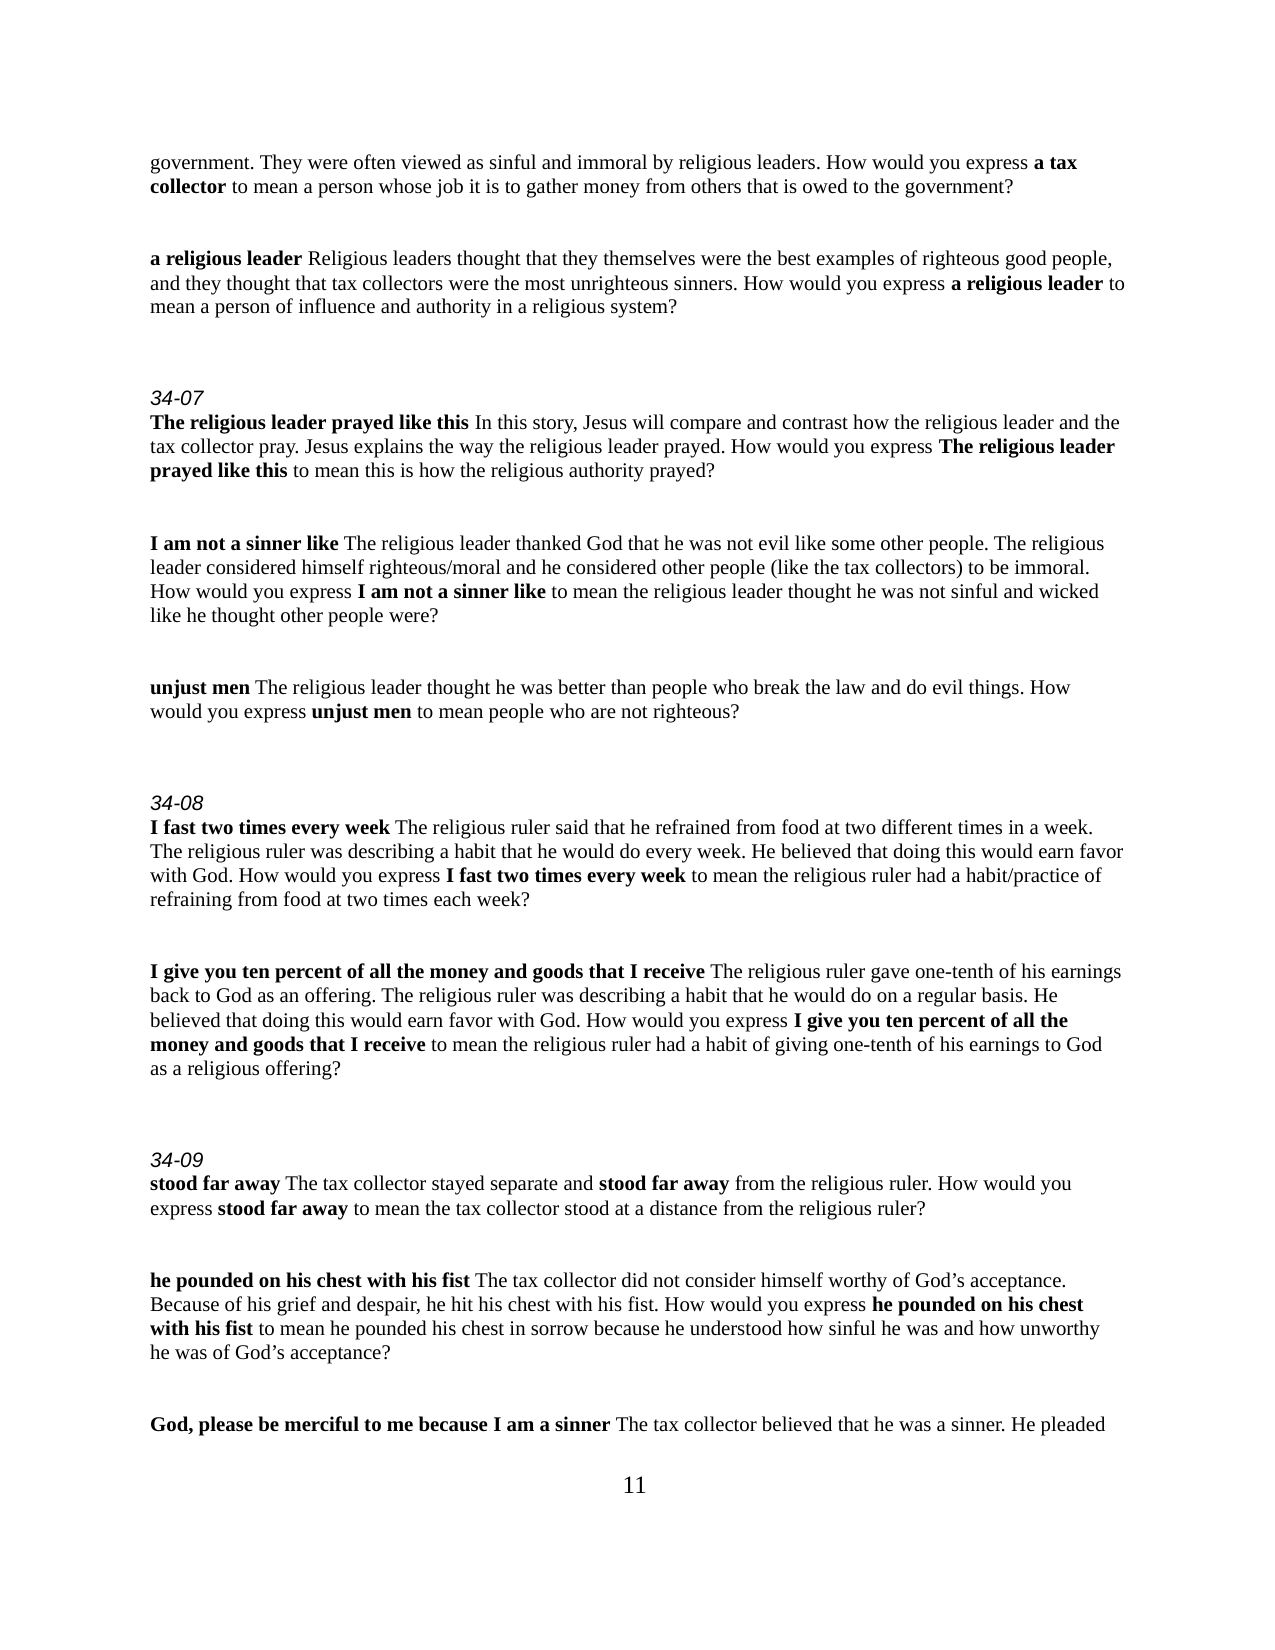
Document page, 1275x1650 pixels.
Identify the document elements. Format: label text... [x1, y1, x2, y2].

text I fast two times every week The religious ruler said that he refrained from food at two different times in a week. The religious ruler was describing a habit that he would do every week. He believed that doing this would earn favor with God. How would you express I fast two times every week to mean the religious ruler had a habit/practice of refraining from food at two times each week? [150, 815, 1125, 911]
text stood far away The tax collector stayed separate and stood far away from the religious ruler. How would you express stood far away to mean the tax collector stood at a distance from the religious ruler? [150, 1171, 1125, 1219]
subtitle 34-08 [150, 791, 1125, 815]
text I am not a sinner like The religious leader thanked God that he was not evil like some other people. The religious leader considered himself righteous/moral and he considered other people (like the tax collectors) to be immoral. How would you express I am not a sinner like to mean the religious leader thought he was not sinful and wicked like he thought other people were? [150, 531, 1125, 627]
subtitle 34-09 [150, 1147, 1125, 1171]
text unjust men The religious leader thought he was better than people who break the law and do evil things. How would you express unjust men to mean people who are not righteous? [150, 675, 1125, 723]
text I give you ten percent of all the money and goods that I receive The religious ruler gave one-tenth of his earnings back to God as an offering. The religious ruler was describing a habit that he would do on a regular basis. He believed that doing this would earn favor with God. How would you express I give you ten percent of all the money and goods that I receive to mean the religious ruler had a habit of giving one-tenth of his earnings to God as a religious offering? [150, 959, 1125, 1080]
text God, please be merciful to me because I am a sinner The tax collector believed that he was a sinner. He pleaded [150, 1412, 1125, 1436]
subtitle 34-07 [150, 386, 1125, 410]
text a religious leader Religious leaders thought that they themselves were the best examples of righteous good people, and they thought that tax collectors were the most unrighteous sinners. How would you express a religious leader to mean a person of influence and authority in a religious system? [150, 246, 1125, 318]
text The religious leader prayed like this In this story, Jesus will compare and contrast how the religious leader and the tax collector pray. Jesus explains the way the religious leader prayed. How would you express The religious leader prayed like this to mean this is how the religious authority prayed? [150, 410, 1125, 482]
text he pounded on his chest with his fist The tax collector did not consider himself worthy of God’s acceptance. Because of his grief and despair, he hit his chest with his fist. How would you express he pounded on his chest with his fist to mean he pounded his chest in sorrow because he understood how sinful he was and how unworthy he was of God’s acceptance? [150, 1268, 1125, 1364]
text government. They were often viewed as sinful and immoral by religious leaders. How would you express a tax collector to mean a person whose job it is to gather money from others that is owed to the government? [150, 150, 1125, 198]
